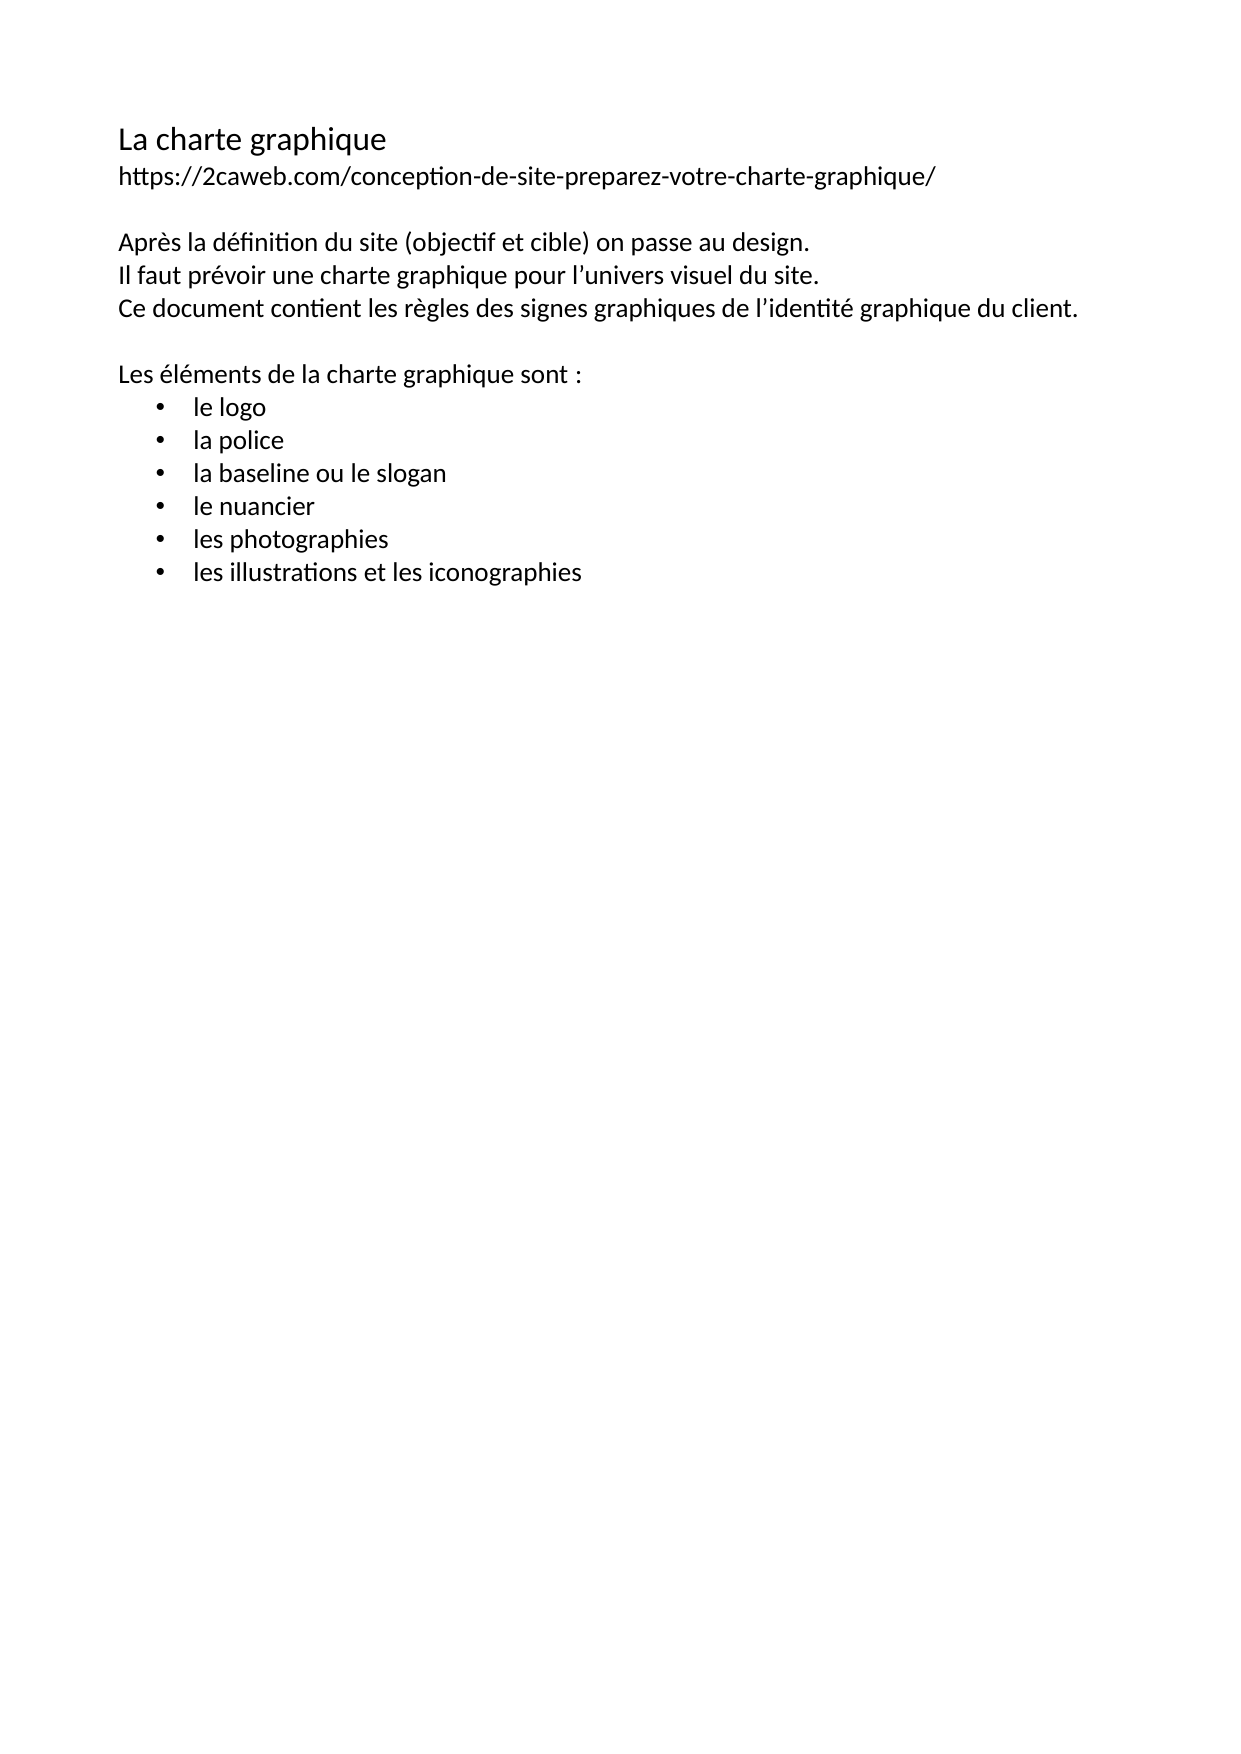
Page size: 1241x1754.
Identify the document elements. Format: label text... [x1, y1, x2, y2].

list le nuancier [156, 489, 1122, 522]
list la police [156, 423, 1122, 456]
text Après la définition du site (objectif et cible) on passe au design. [118, 225, 1122, 258]
list les photographies [156, 522, 1122, 555]
list le logo [156, 390, 1122, 423]
text Il faut prévoir une charte graphique pour l’univers visuel du site. [118, 258, 1122, 291]
text Les éléments de la charte graphique sont : [118, 357, 1122, 390]
text Ce document contient les règles des signes graphiques de l’identité graphique du client. [118, 291, 1122, 324]
text La charte graphique [118, 118, 1122, 159]
list les illustrations et les iconographies [156, 555, 1122, 588]
list la baseline ou le slogan [156, 456, 1122, 489]
text https://2caweb.com/conception-de-site-preparez-votre-charte-graphique/ [118, 159, 1122, 192]
